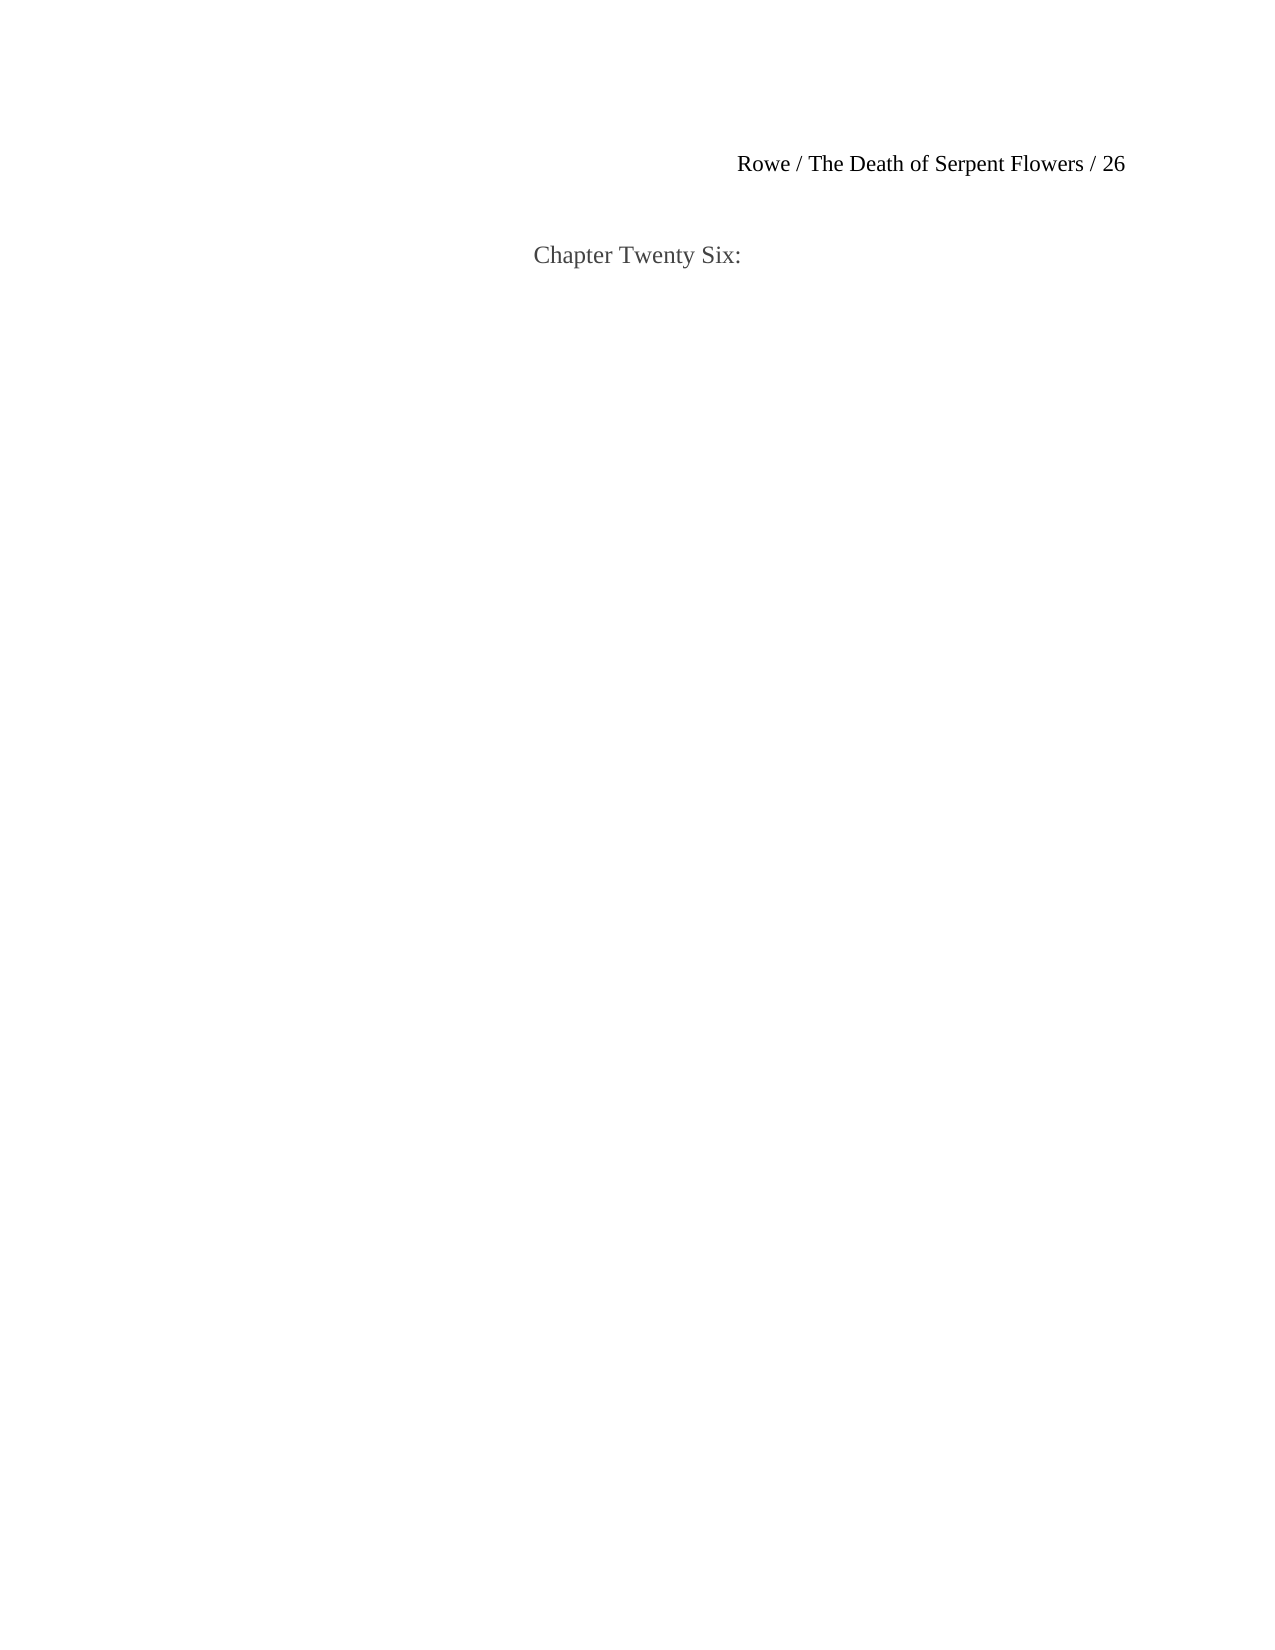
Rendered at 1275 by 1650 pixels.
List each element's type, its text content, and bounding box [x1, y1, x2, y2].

subtitle Chapter Twenty Six: [150, 240, 1125, 268]
